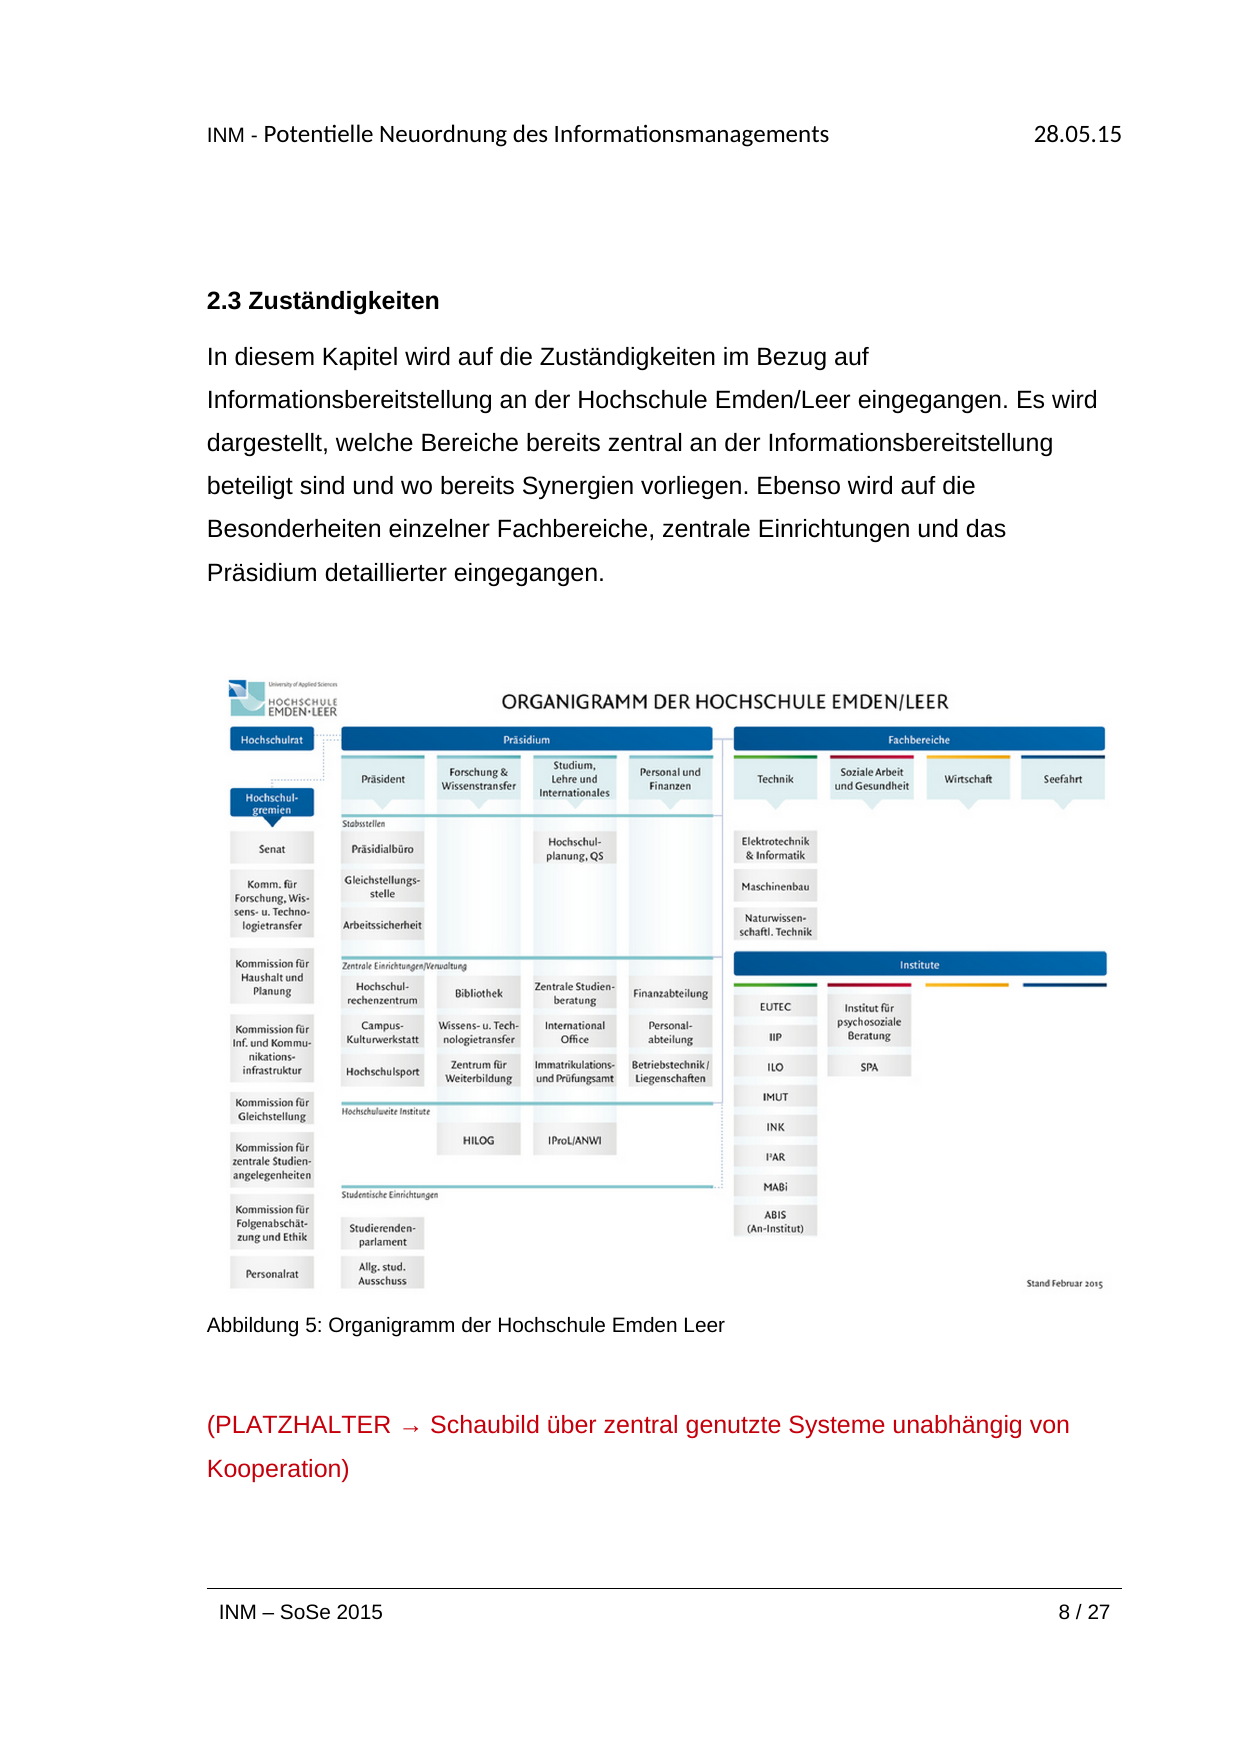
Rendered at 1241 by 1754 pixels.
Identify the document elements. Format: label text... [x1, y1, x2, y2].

text In diesem Kapitel wird auf die Zuständigkeiten im Bezug auf Informationsbereitstellung an der Hochschule Emden/Leer eingegangen. Es wird dargestellt, welche Bereiche bereits zentral an der Informationsbereitstellung beteiligt sind und wo bereits Synergien vorliegen. Ebenso wird auf die Besonderheiten einzelner Fachbereiche, zentrale Einrichtungen und das Präsidium detaillierter eingegangen. [207, 342, 1122, 586]
text Abbildung 5: Organigramm der Hochschule Emden Leer [207, 1310, 1122, 1337]
subtitle 2.3 Zuständigkeiten [207, 286, 1122, 315]
picture [206, 659, 1123, 1310]
text (PLATZHALTER → Schaubild über zentral genutzte Systeme unabhängig von Kooperation) [207, 1337, 1122, 1482]
text [207, 601, 1122, 659]
